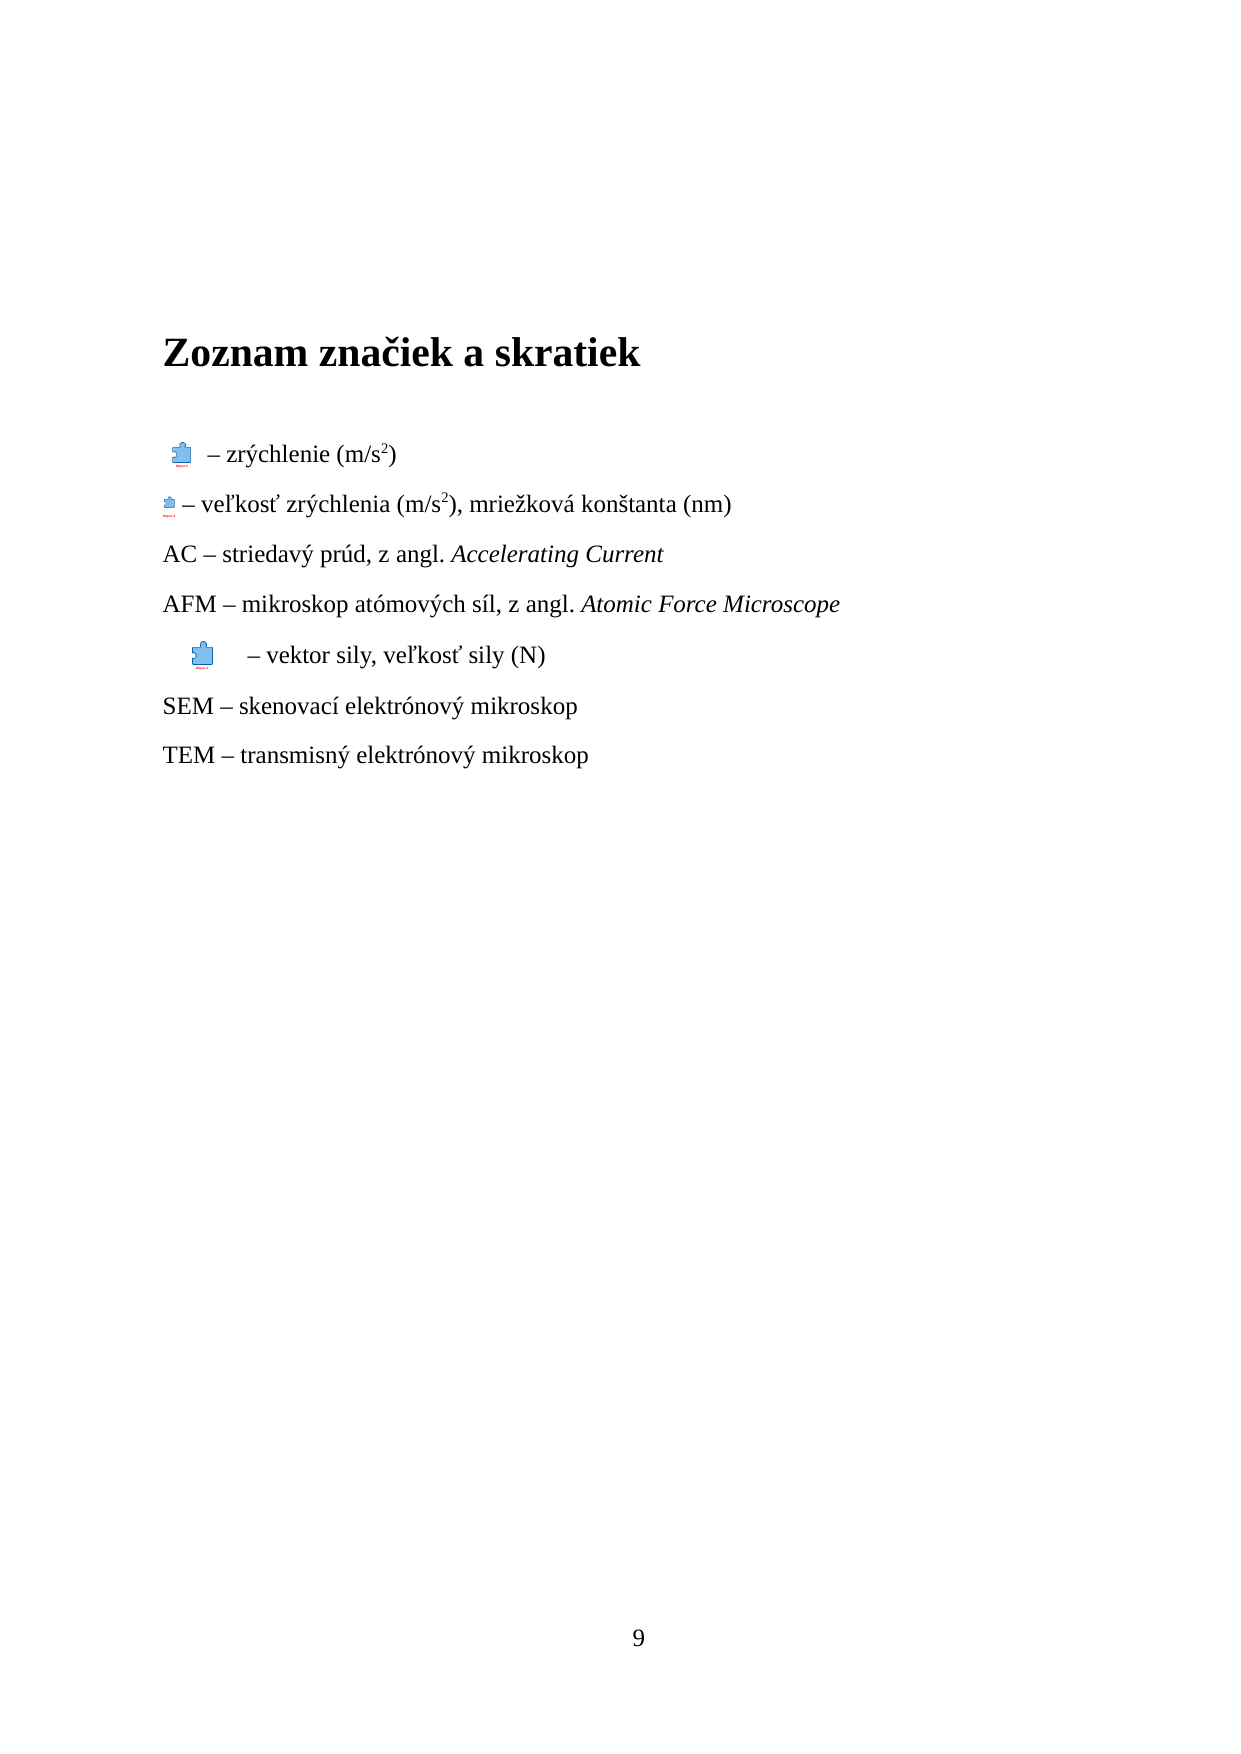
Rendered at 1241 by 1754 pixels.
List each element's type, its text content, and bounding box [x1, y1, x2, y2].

list – zrýchlenie (m/s2) [162, 439, 1078, 468]
list TEM – transmisný elektrónový mikroskop [162, 741, 1078, 769]
list SEM – skenovací elektrónový mikroskop [162, 691, 1078, 719]
list – veľkosť zrýchlenia (m/s2), mriežková konštanta (nm) [162, 489, 1078, 518]
list AC – striedavý prúd, z angl. Accelerating Current [162, 539, 1078, 568]
subtitle Zoznam značiek a skratiek [162, 327, 1078, 375]
list – vektor sily, veľkosť sily (N) [162, 639, 1078, 670]
list AFM – mikroskop atómových síl, z angl. Atomic Force Microscope [162, 589, 1078, 618]
